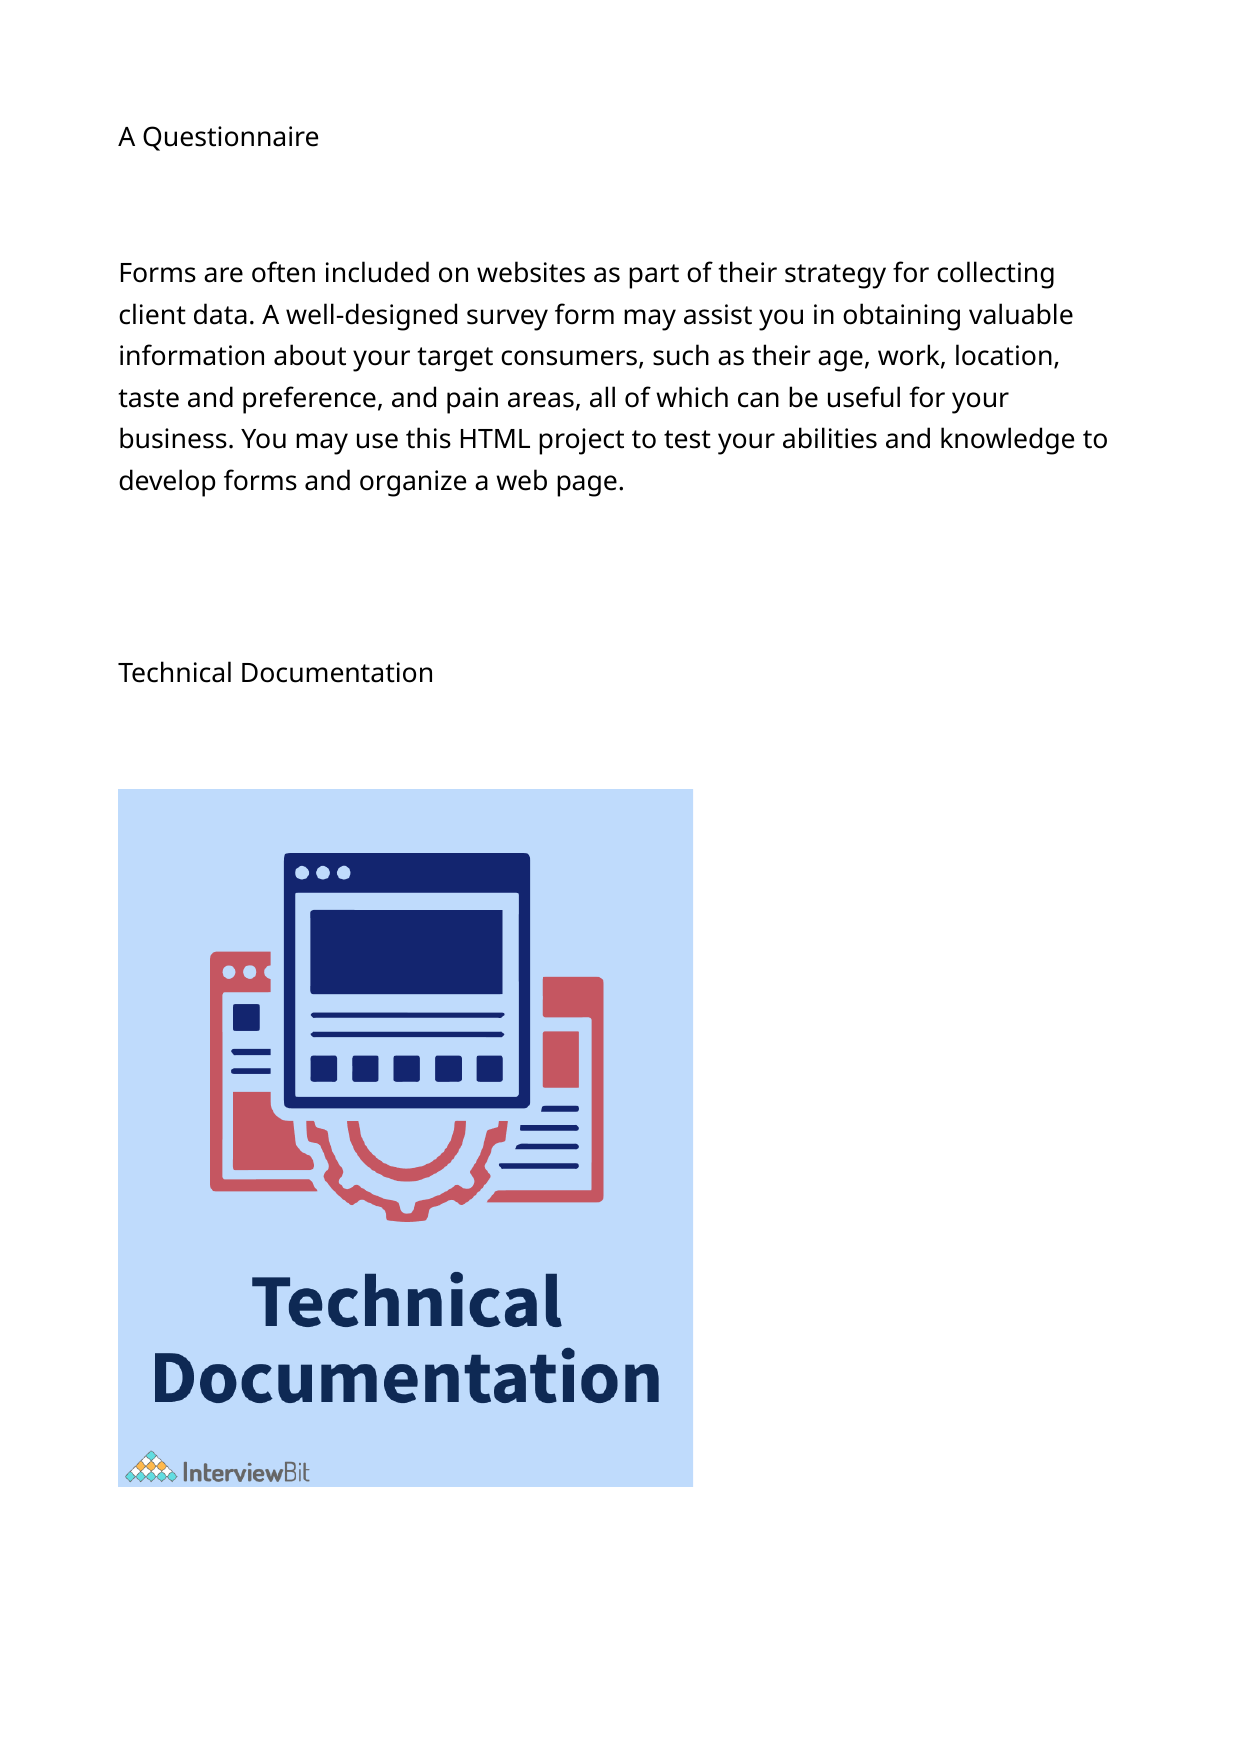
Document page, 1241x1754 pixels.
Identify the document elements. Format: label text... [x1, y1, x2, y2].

picture [118, 789, 694, 1487]
subtitle Technical Documentation [118, 654, 1122, 690]
subtitle A Questionnaire [118, 118, 1122, 154]
text Forms are often included on websites as part of their strategy for collecting client data. A well-designed survey form may assist you in obtaining valuable information about your target consumers, such as their age, work, location, taste and preference, and pain areas, all of which can be useful for your business. You may use this HTML project to test your abilities and knowledge to develop forms and organize a web page. [118, 254, 1122, 498]
